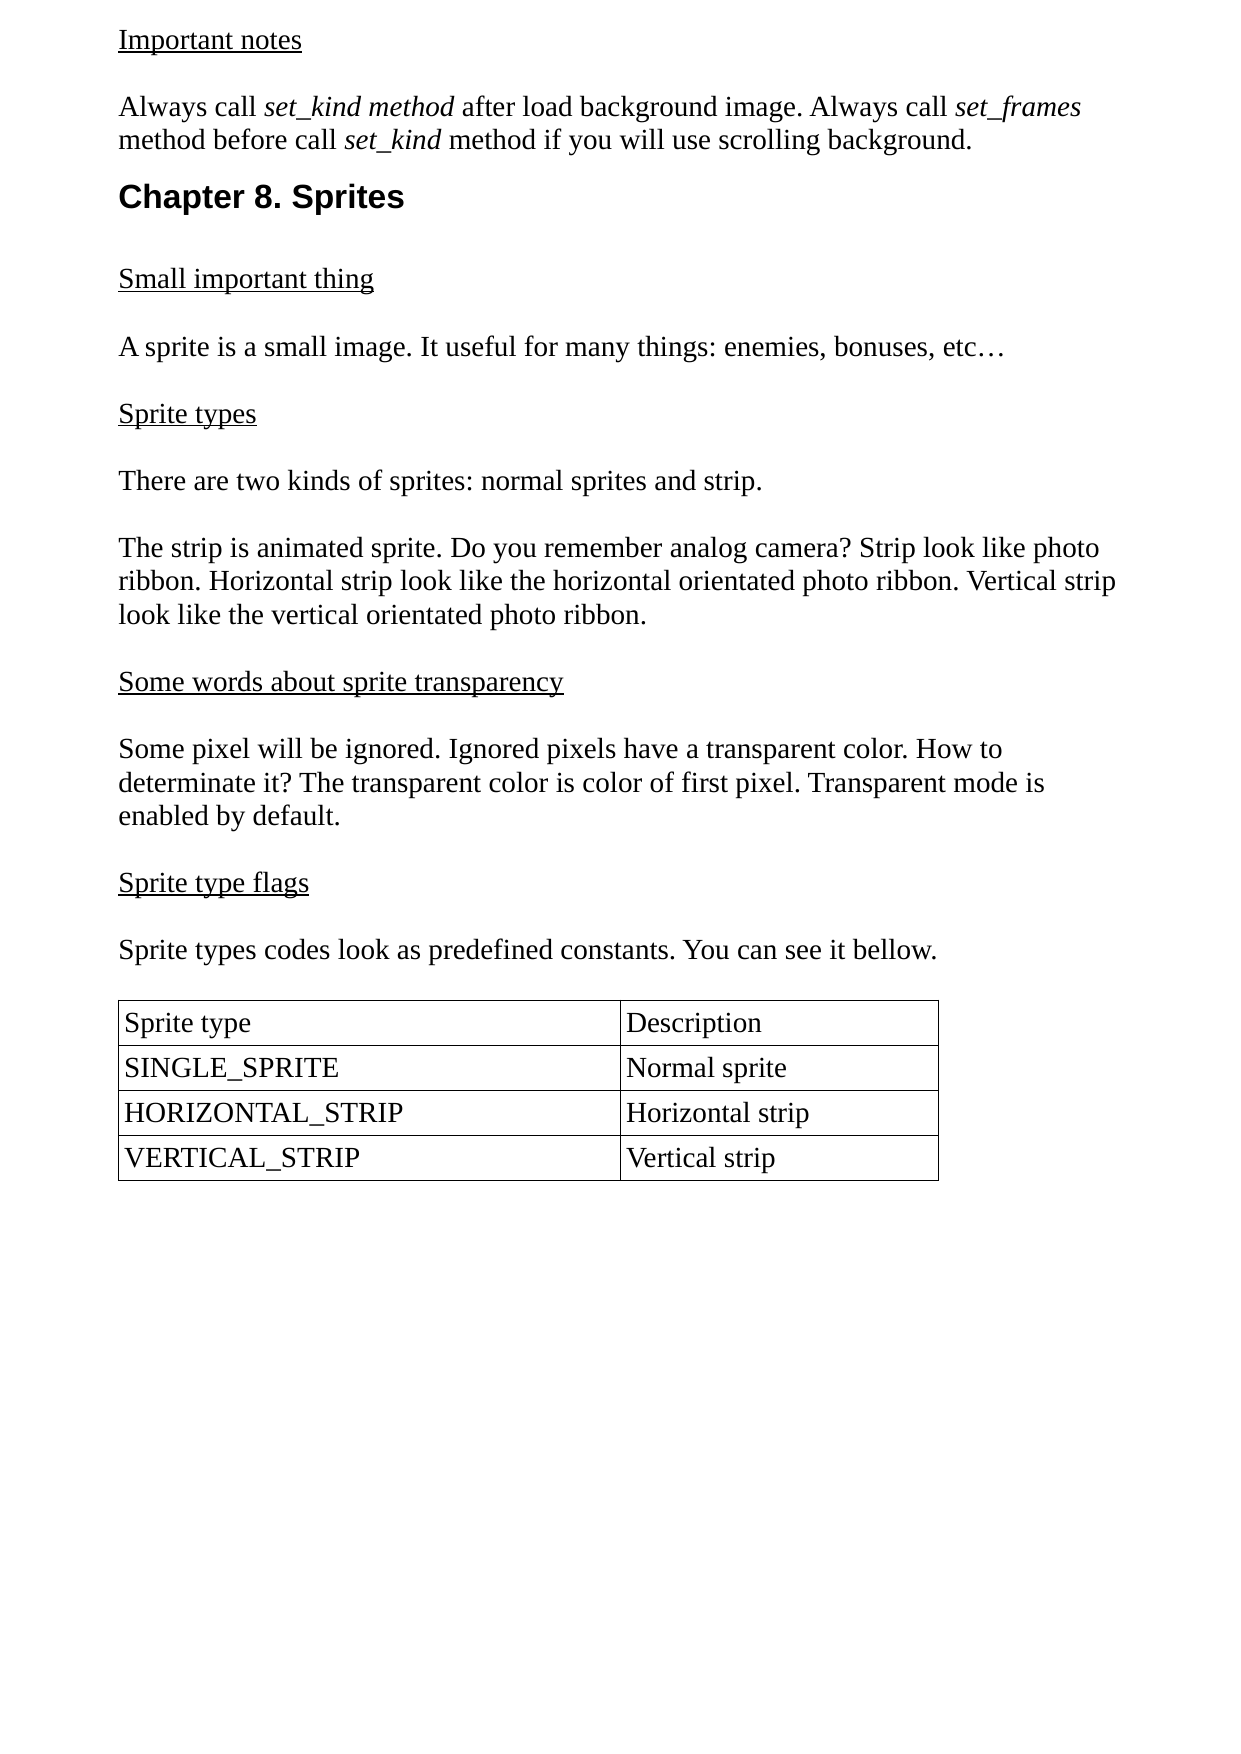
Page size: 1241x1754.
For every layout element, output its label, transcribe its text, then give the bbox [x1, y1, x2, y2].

text There are two kinds of sprites: normal sprites and strip. [118, 463, 1122, 496]
table_header Description [621, 1001, 938, 1044]
table_cell SINGLE_SPRITE [119, 1046, 620, 1090]
text Important notes [118, 22, 1122, 55]
text Sprite types codes look as predefined constants. You can see it bellow. [118, 932, 1122, 966]
text Sprite type flags [118, 865, 1122, 899]
text Sprite types [118, 396, 1122, 429]
text A sprite is a small image. It useful for many things: enemies, bonuses, etc… [118, 329, 1122, 362]
table_cell VERTICAL_STRIP [119, 1136, 620, 1180]
text Some pixel will be ignored. Ignored pixels have a transparent color. How to determinate it? The transparent color is color of first pixel. Transparent mode is enabled by default. [118, 731, 1122, 832]
table_cell Horizontal strip [621, 1091, 938, 1135]
text Some words about sprite transparency [118, 664, 1122, 698]
text The strip is animated sprite. Do you remember analog camera? Strip look like photo ribbon. Horizontal strip look like the horizontal orientated photo ribbon. Vertical strip look like the vertical orientated photo ribbon. [118, 530, 1122, 631]
table_cell HORIZONTAL_STRIP [119, 1091, 620, 1135]
table_cell Normal sprite [621, 1046, 938, 1090]
text Always call set_kind method after load background image. Always call set_frames method before call set_kind method if you will use scrolling background. [118, 89, 1122, 156]
table_header Sprite type [119, 1001, 620, 1044]
table_cell Vertical strip [621, 1136, 938, 1180]
text Small important thing [118, 262, 1122, 295]
subtitle Chapter 8. Sprites [118, 177, 1122, 216]
